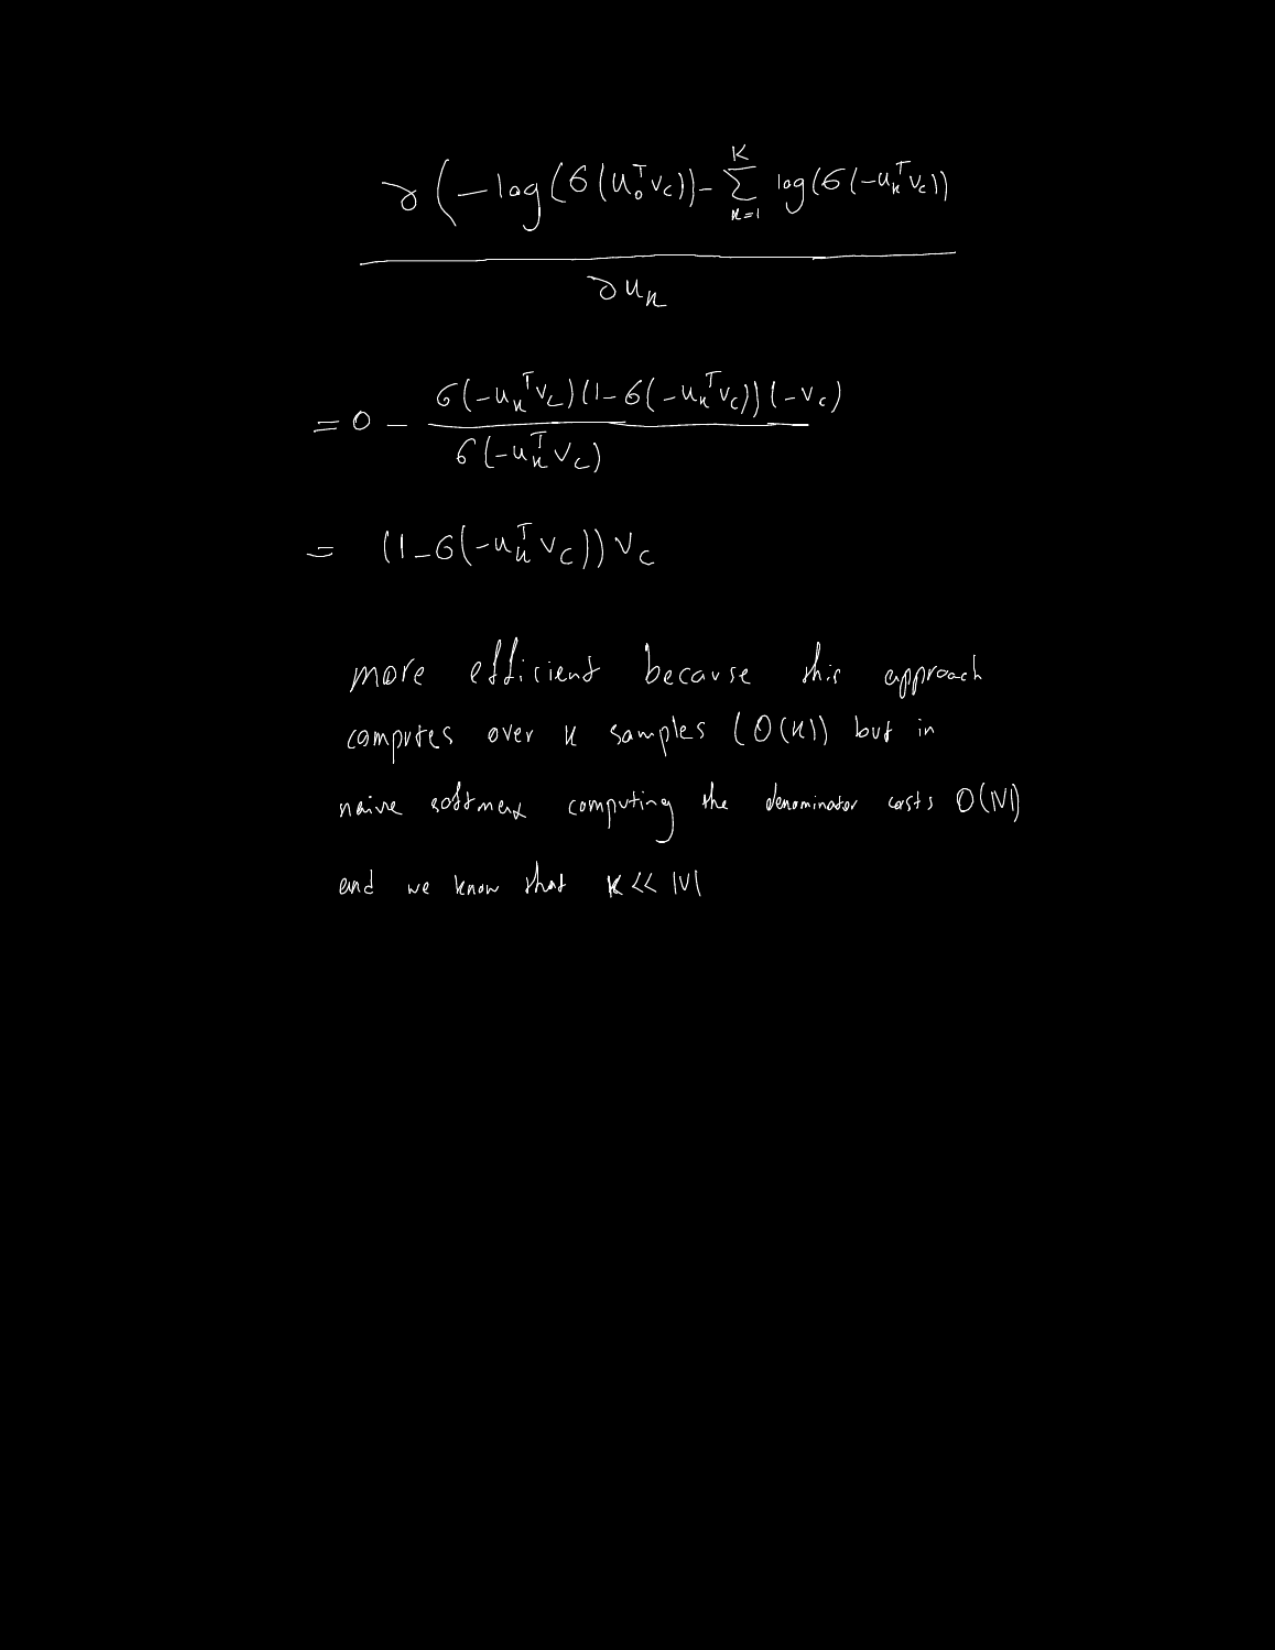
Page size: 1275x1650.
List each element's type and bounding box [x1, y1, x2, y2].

picture [198, 129, 1077, 929]
